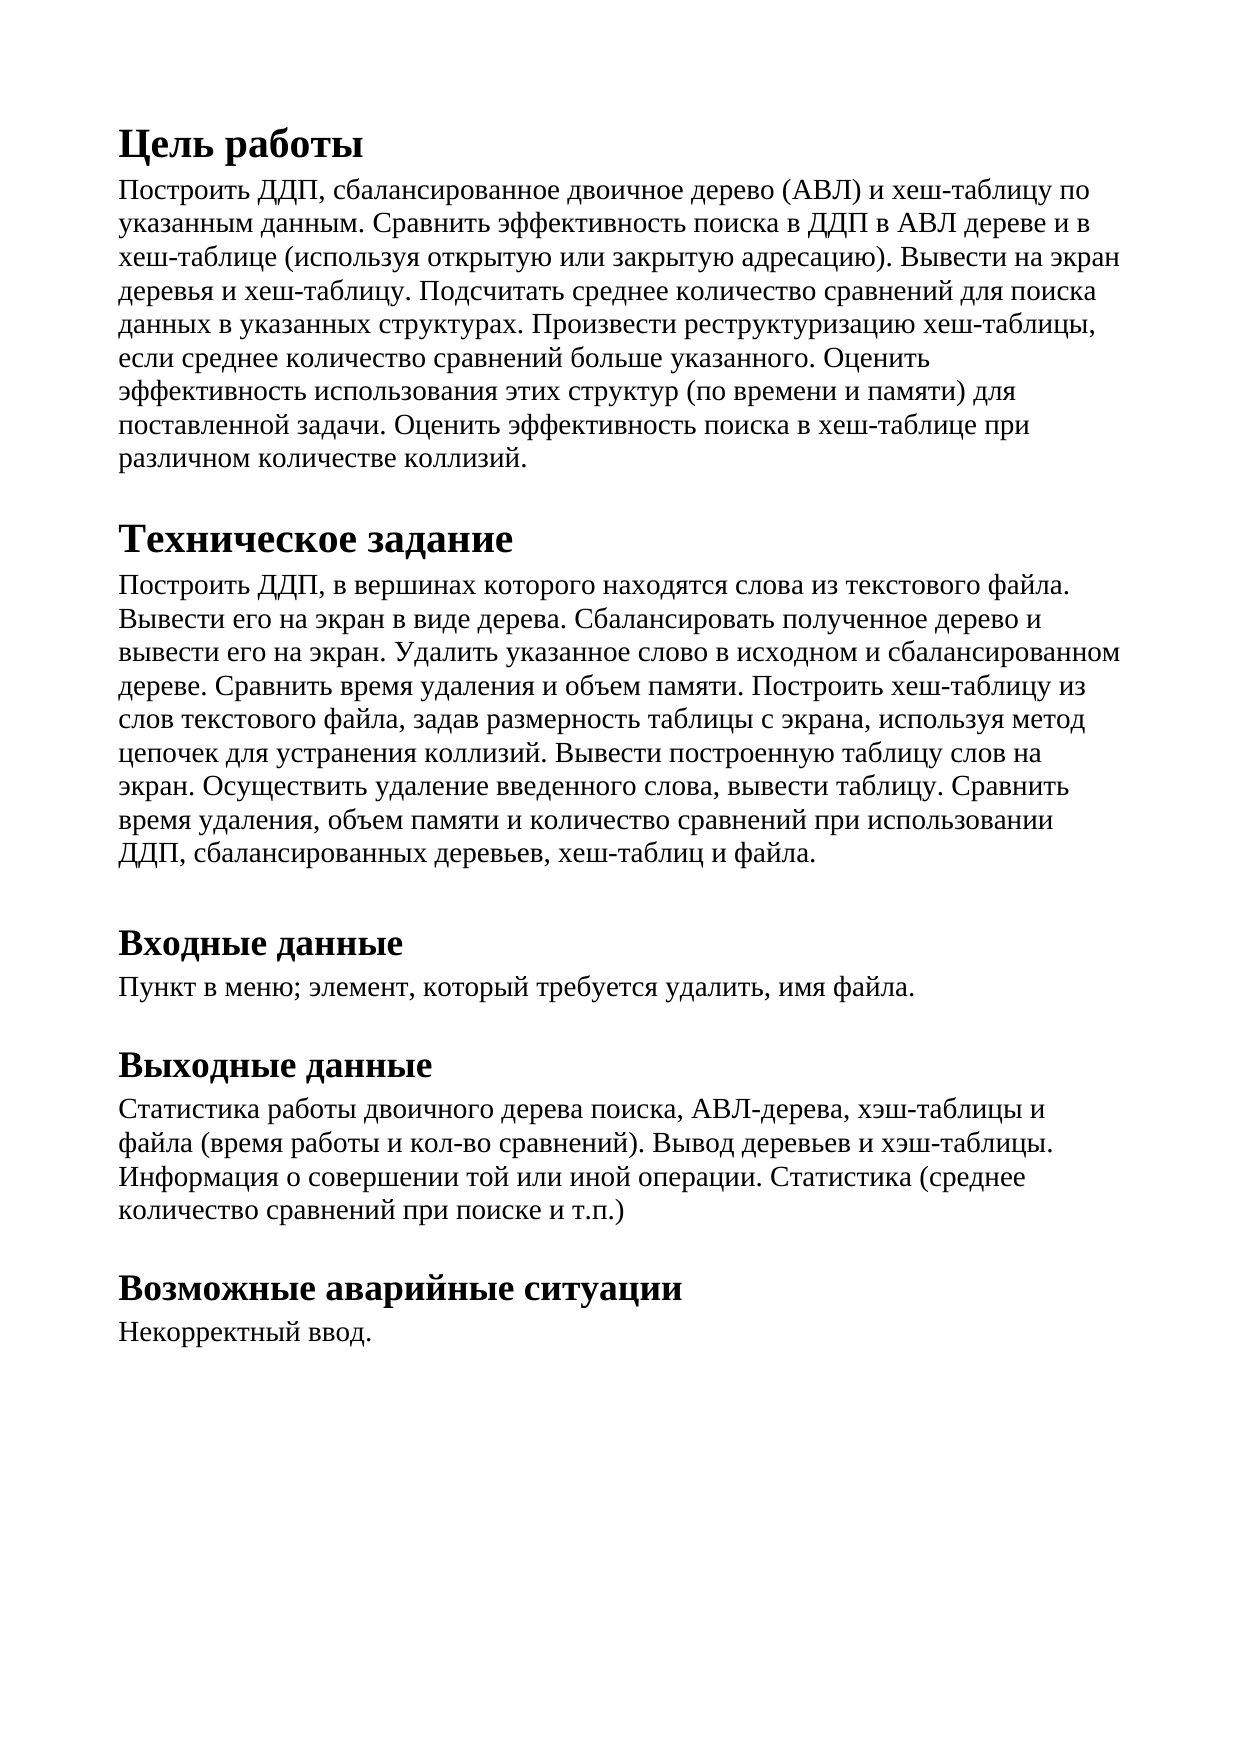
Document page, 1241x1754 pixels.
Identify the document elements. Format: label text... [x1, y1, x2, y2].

text Построить ДДП, в вершинах которого находятся слова из текстового файла. Вывести его на экран в виде дерева. Сбалансировать полученное дерево и вывести его на экран. Удалить указанное слово в исходном и сбалансированном дереве. Сравнить время удаления и объем памяти. Построить хеш-таблицу из слов текстового файла, задав размерность таблицы с экрана, используя метод цепочек для устранения коллизий. Вывести построенную таблицу слов на экран. Осуществить удаление введенного слова, вывести таблицу. Сравнить время удаления, объем памяти и количество сравнений при использовании ДДП, сбалансированных деревьев, хеш-таблиц и файла. [118, 567, 1122, 869]
text Построить ДДП, сбалансированное двоичное дерево (АВЛ) и хеш-таблицу по указанным данным. Сравнить эффективность поиска в ДДП в АВЛ дереве и в хеш-таблице (используя открытую или закрытую адресацию). Вывести на экран деревья и хеш-таблицу. Подсчитать среднее количество сравнений для поиска данных в указанных структурах. Произвести реструктуризацию хеш-таблицы, если среднее количество сравнений больше указанного. Оценить эффективность использования этих структур (по времени и памяти) для поставленной задачи. Оценить эффективность поиска в хеш-таблице при различном количестве коллизий. [118, 172, 1122, 474]
text Техническое задание [118, 513, 1122, 561]
text Некорректный ввод. [118, 1314, 1122, 1348]
text Возможные аварийные ситуации [118, 1265, 1122, 1308]
text Цель работы [118, 118, 1122, 166]
text Выходные данные [118, 1009, 1122, 1086]
text Пункт в меню; элемент, который требуется удалить, имя файла. [118, 969, 1122, 1003]
text Входные данные [118, 920, 1122, 963]
text Статистика работы двоичного дерева поиска, АВЛ-дерева, хэш-таблицы и файла (время работы и кол-во сравнений). Вывод деревьев и хэш-таблицы. Информация о совершении той или иной операции. Статистика (среднее количество сравнений при поиске и т.п.) [118, 1092, 1122, 1226]
